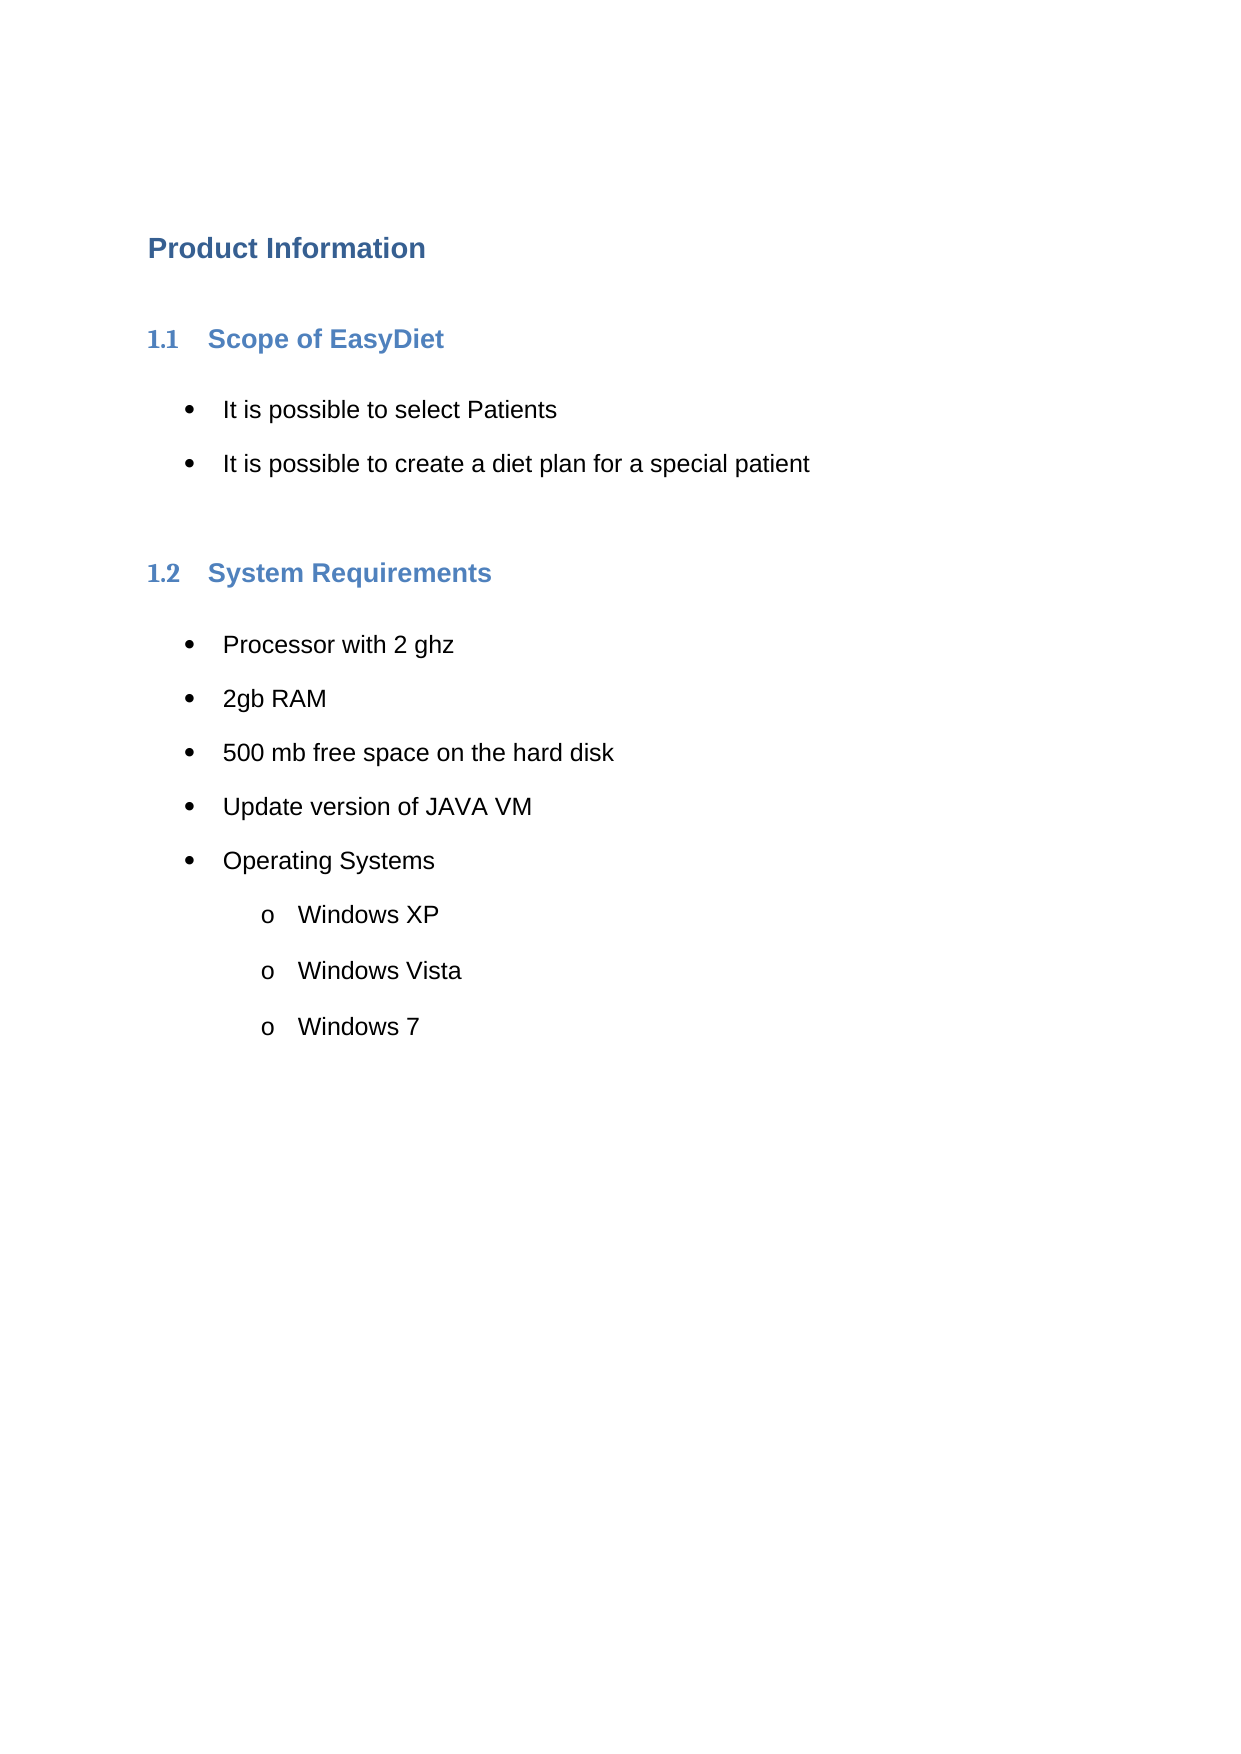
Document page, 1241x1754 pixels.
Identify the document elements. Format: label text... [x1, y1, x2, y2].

list 2gb RAM [185, 684, 1093, 713]
subtitle Product Information [148, 231, 1093, 264]
list Windows Vista [260, 956, 1093, 987]
list 500 mb free space on the hard disk [185, 738, 1093, 767]
list Processor with 2 ghz [185, 630, 1093, 659]
subtitle System Requirements [148, 557, 1093, 625]
list Windows XP [260, 899, 1093, 931]
list Windows 7 [260, 1012, 1093, 1043]
list Operating Systems [185, 846, 1093, 874]
list It is possible to create a diet plan for a special patient [185, 449, 1093, 478]
list It is possible to select Patients [185, 396, 1093, 424]
subtitle Scope of EasyDiet [148, 323, 1093, 391]
list Update version of JAVA VM [185, 792, 1093, 821]
